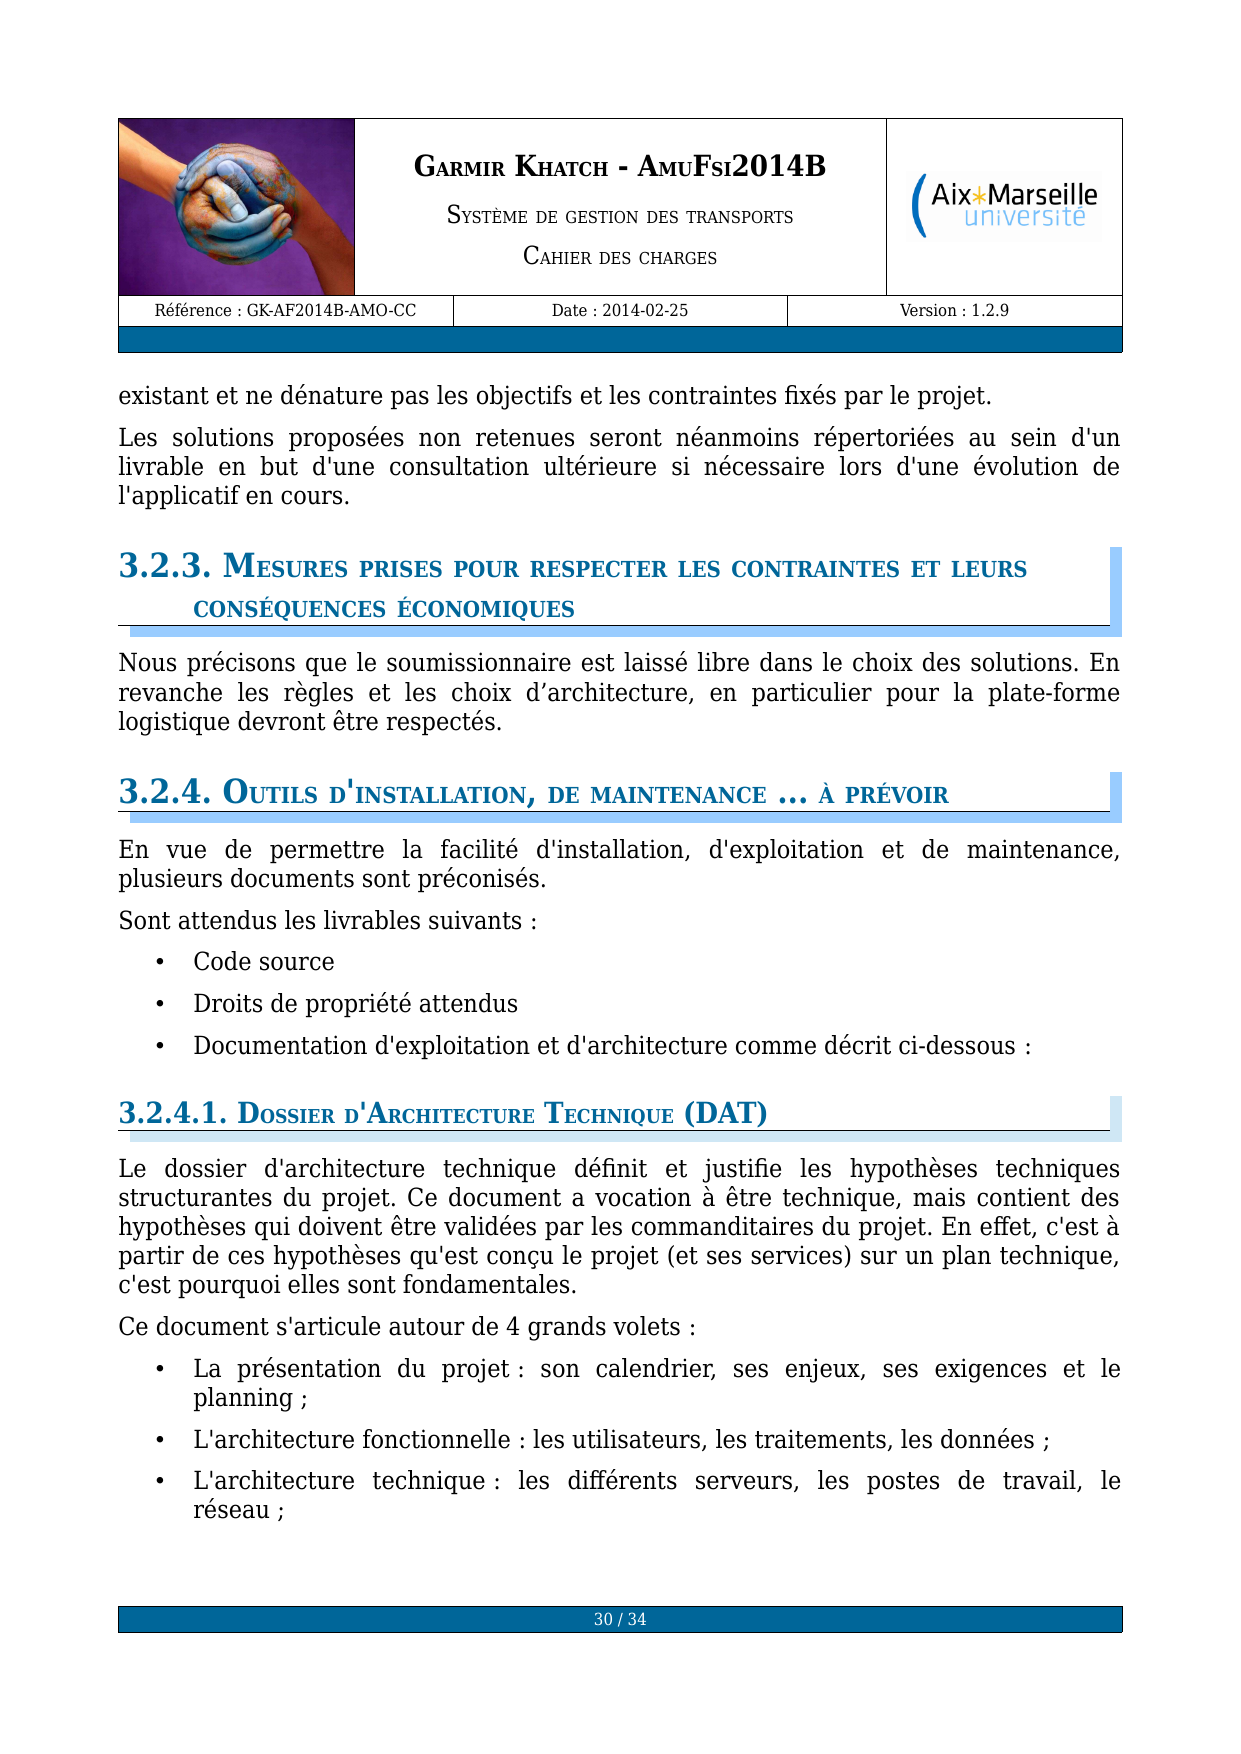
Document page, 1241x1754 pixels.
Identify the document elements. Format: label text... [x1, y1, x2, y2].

text Nous précisons que le soumissionnaire est laissé libre dans le choix des solutions. En revanche les règles et les choix d’architecture, en particulier pour la plate-forme logistique devront être respectés. [118, 648, 1122, 736]
list L'architecture technique : les différents serveurs, les postes de travail, le réseau ; [156, 1467, 1122, 1525]
text Le dossier d'architecture technique définit et justifie les hypothèses techniques structurantes du projet. Ce document a vocation à être technique, mais contient des hypothèses qui doivent être validées par les commanditaires du projet. En effet, c'est à partir de ces hypothèses qu'est conçu le projet (et ses services) sur un plan technique, c'est pourquoi elles sont fondamentales. [118, 1154, 1122, 1300]
text existant et ne dénature pas les objectifs et les contraintes fixés par le projet. [118, 381, 1122, 410]
picture [119, 119, 354, 295]
subtitle Dossier d'Architecture Technique (DAT) [118, 1096, 1110, 1130]
text En vue de permettre la facilité d'installation, d'exploitation et de maintenance, plusieurs documents sont préconisés. [118, 835, 1122, 893]
list Droits de propriété attendus [156, 989, 1122, 1018]
text Ce document s'articule autour de 4 grands volets : [118, 1312, 1122, 1342]
picture [887, 126, 1122, 288]
text Les solutions proposées non retenues seront néanmoins répertoriées au sein d'un livrable en but d'une consultation ultérieure si nécessaire lors d'une évolution de l'applicatif en cours. [118, 423, 1122, 510]
list Code source [156, 947, 1122, 977]
text Sont attendus les livrables suivants : [118, 906, 1122, 935]
list L'architecture fonctionnelle : les utilisateurs, les traitements, les données ; [156, 1425, 1122, 1454]
subtitle Outils d'installation, de maintenance ... à prévoir [118, 772, 1110, 811]
list La présentation du projet : son calendrier, ses enjeux, ses exigences et le planning ; [156, 1354, 1122, 1412]
subtitle Mesures prises pour respecter les contraintes et leurs conséquences économiques [118, 547, 1110, 625]
list Documentation d'exploitation et d'architecture comme décrit ci-dessous : [156, 1031, 1122, 1060]
